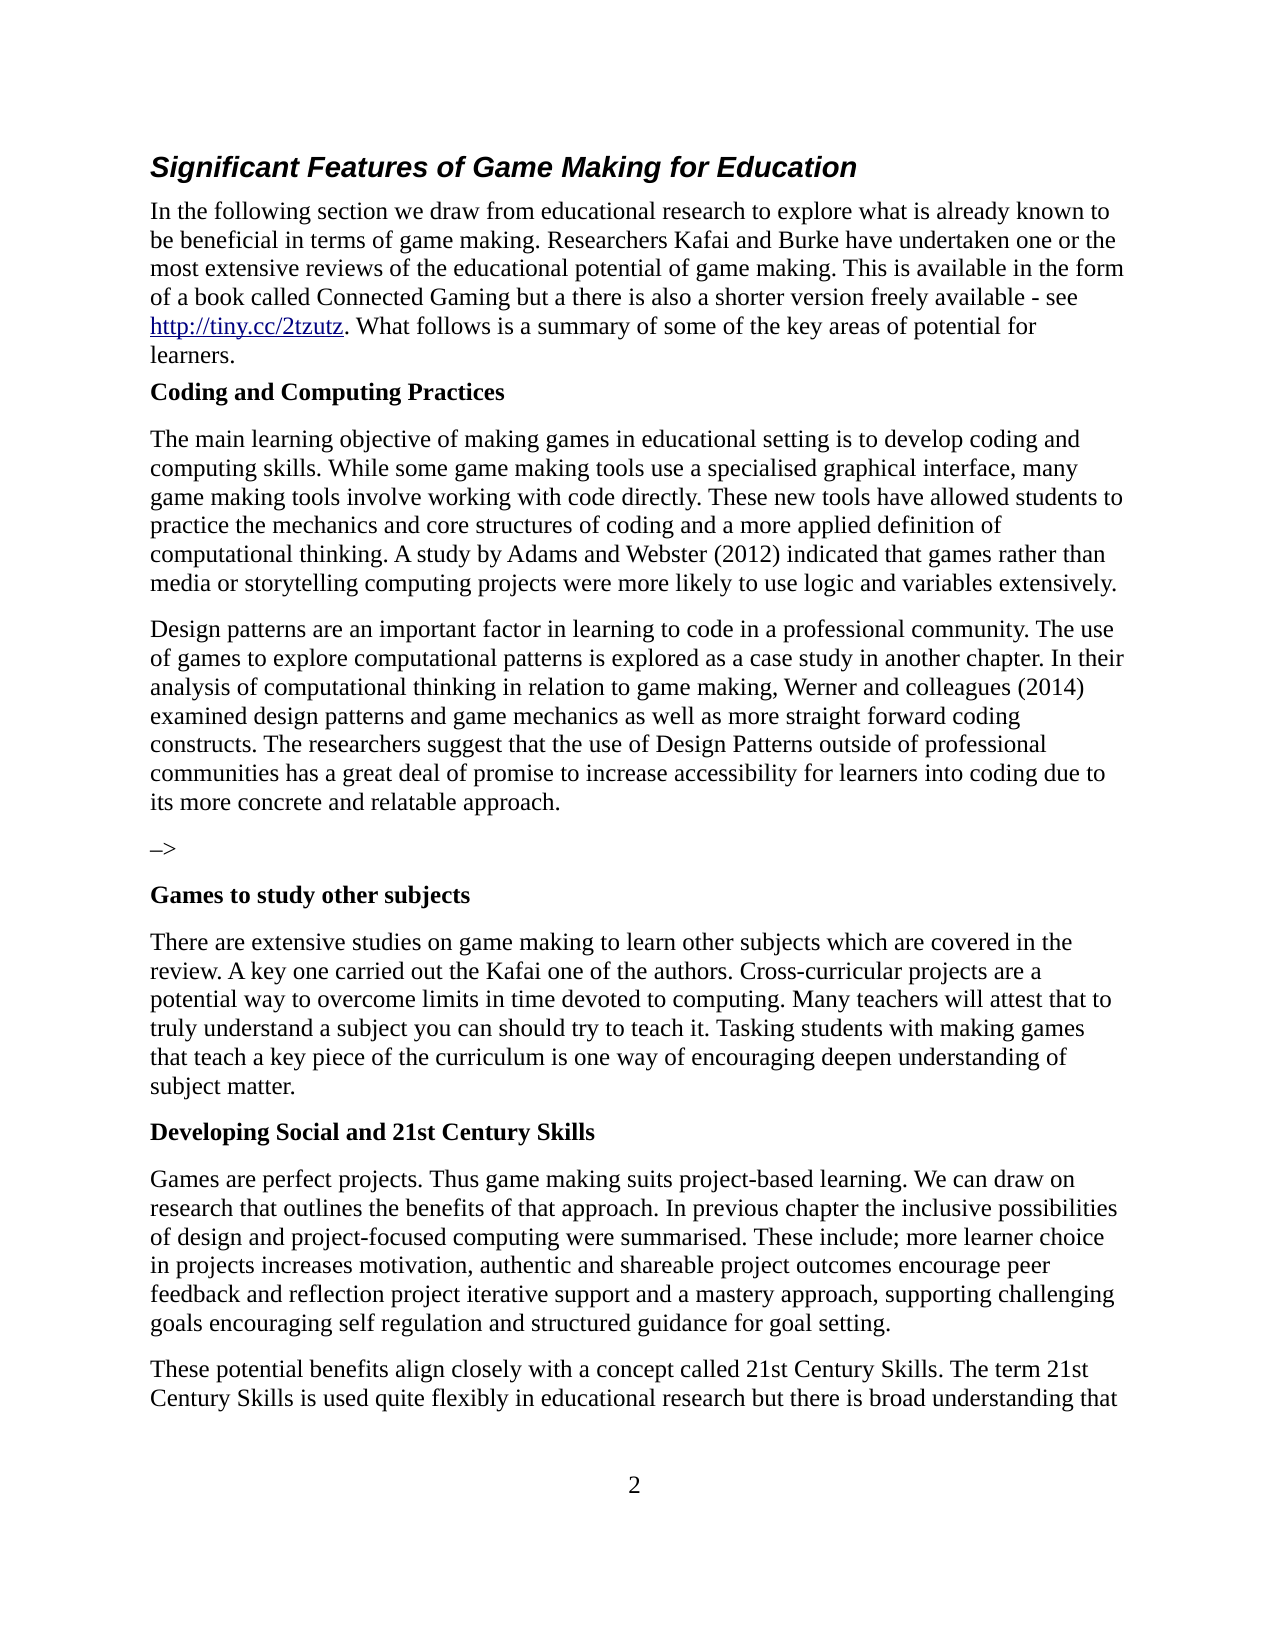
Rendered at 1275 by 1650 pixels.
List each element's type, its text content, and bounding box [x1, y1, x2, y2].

text There are extensive studies on game making to learn other subjects which are covered in the review. A key one carried out the Kafai one of the authors. Cross-curricular projects are a potential way to overcome limits in time devoted to computing. Many teachers will attest that to truly understand a subject you can should try to teach it. Tasking students with making games that teach a key piece of the curriculum is one way of encouraging deepen understanding of subject matter. [150, 927, 1125, 1099]
text These potential benefits align closely with a concept called 21st Century Skills. The term 21st Century Skills is used quite flexibly in educational research but there is broad understanding that [150, 1354, 1125, 1412]
text Games are perfect projects. Thus game making suits project-based learning. We can draw on research that outlines the benefits of that approach. In previous chapter the inclusive possibilities of design and project-focused computing were summarised. These include; more learner choice in projects increases motivation, authentic and shareable project outcomes encourage peer feedback and reflection project iterative support and a mastery approach, supporting challenging goals encouraging self regulation and structured guidance for goal setting. [150, 1164, 1125, 1337]
text –> [150, 834, 1125, 862]
text In the following section we draw from educational research to explore what is already known to be beneficial in terms of game making. Researchers Kafai and Burke have undertaken one or the most extensive reviews of the educational potential of game making. This is available in the form of a book called Connected Gaming but a there is also a shorter version freely available - see http://tiny.cc/2tzutz. What follows is a summary of some of the key areas of potential for learners. [150, 196, 1125, 368]
text The main learning objective of making games in educational setting is to develop coding and computing skills. While some game making tools use a specialised graphical interface, many game making tools involve working with code directly. These new tools have allowed students to practice the mechanics and core structures of coding and a more applied definition of computational thinking. A study by Adams and Webster (2012) indicated that games rather than media or storytelling computing projects were more likely to use logic and variables extensively. [150, 424, 1125, 597]
text Developing Social and 21st Century Skills [150, 1117, 1125, 1146]
text Games to study other subjects [150, 880, 1125, 909]
text Design patterns are an important factor in learning to code in a professional community. The use of games to explore computational patterns is explored as a case study in another chapter. In their analysis of computational thinking in relation to game making, Werner and colleagues (2014) examined design patterns and game mechanics as well as more straight forward coding constructs. The researchers suggest that the use of Design Patterns outside of professional communities has a great deal of promise to increase accessibility for learners into coding due to its more concrete and relatable approach. [150, 614, 1125, 816]
subtitle Significant Features of Game Making for Education [150, 150, 1125, 183]
text Coding and Computing Practices [150, 377, 1125, 406]
